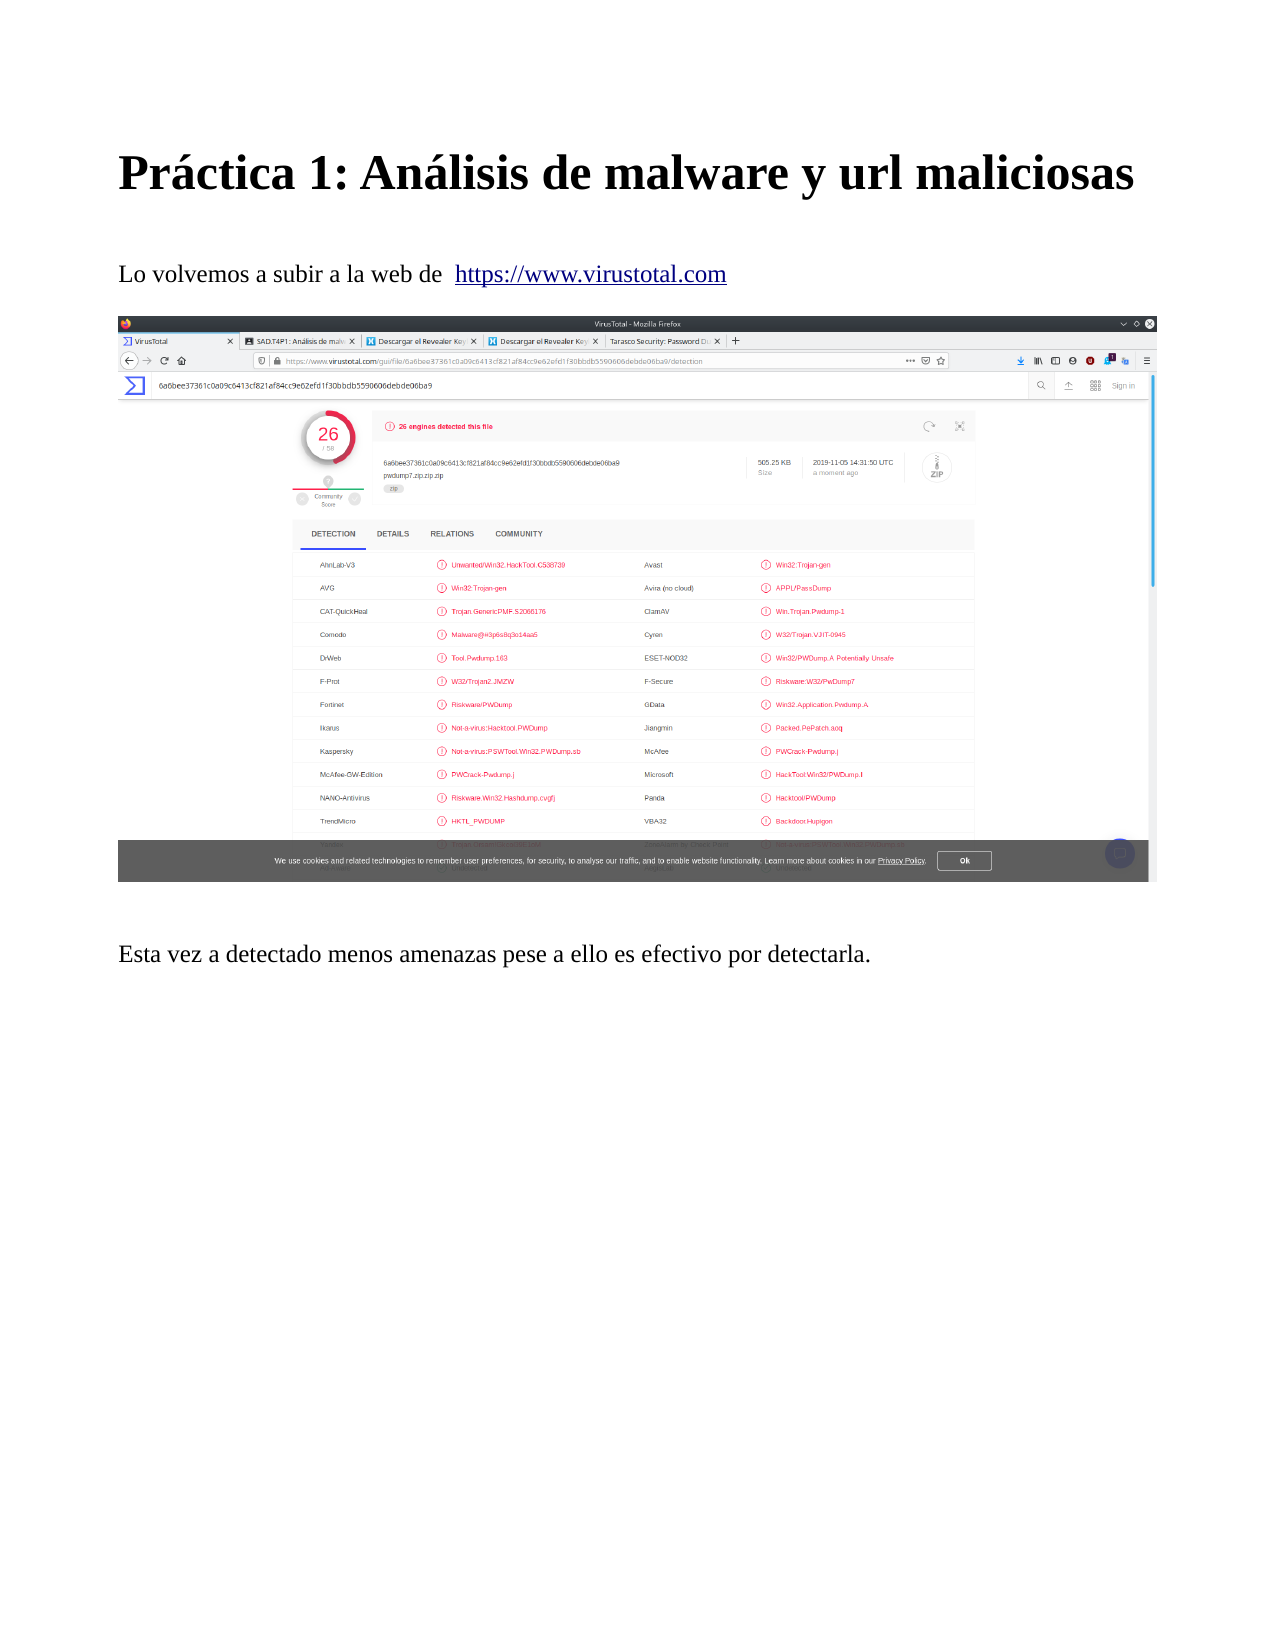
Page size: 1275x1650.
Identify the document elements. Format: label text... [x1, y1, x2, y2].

text Lo volvemos a subir a la web de https://www.virustotal.com [118, 259, 1157, 288]
picture [118, 316, 1157, 882]
text Esta vez a detectado menos amenazas pese a ello es efectivo por detectarla. [118, 939, 1157, 967]
